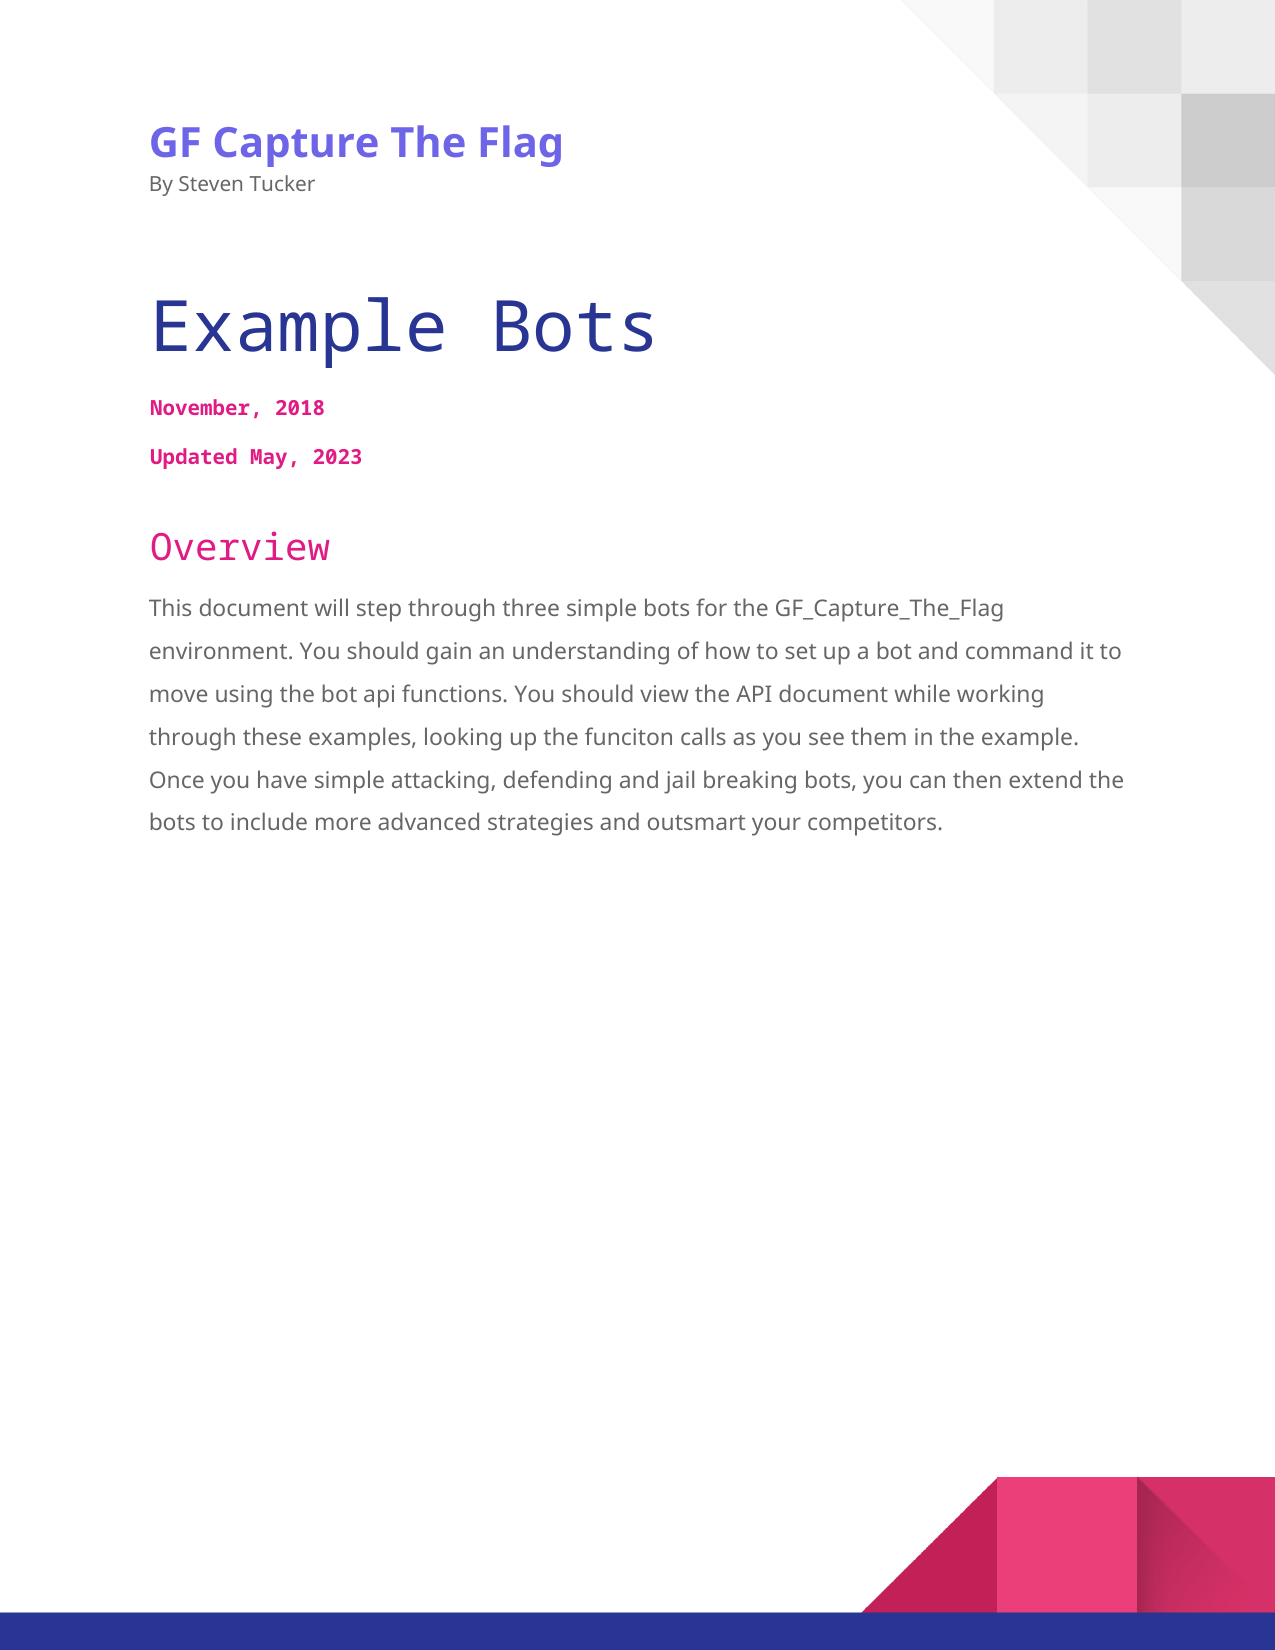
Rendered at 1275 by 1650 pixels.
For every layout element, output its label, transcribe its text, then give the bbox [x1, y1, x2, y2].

subtitle November, 2018 [150, 393, 1125, 421]
subtitle Updated May, 2023 [150, 442, 1125, 470]
subtitle Overview [150, 520, 1125, 571]
text This document will step through three simple bots for the GF_Capture_The_Flag environment. You should gain an understanding of how to set up a bot and command it to move using the bot api functions. You should view the API document while working through these examples, looking up the funciton calls as you see them in the example. Once you have simple attacking, defending and jail breaking bots, you can then extend the bots to include more advanced strategies and outsmart your competitors. [148, 592, 1125, 838]
text By Steven Tucker [148, 169, 1097, 198]
text GF Capture The Flag [148, 112, 1068, 169]
title Example Bots [150, 275, 1125, 372]
